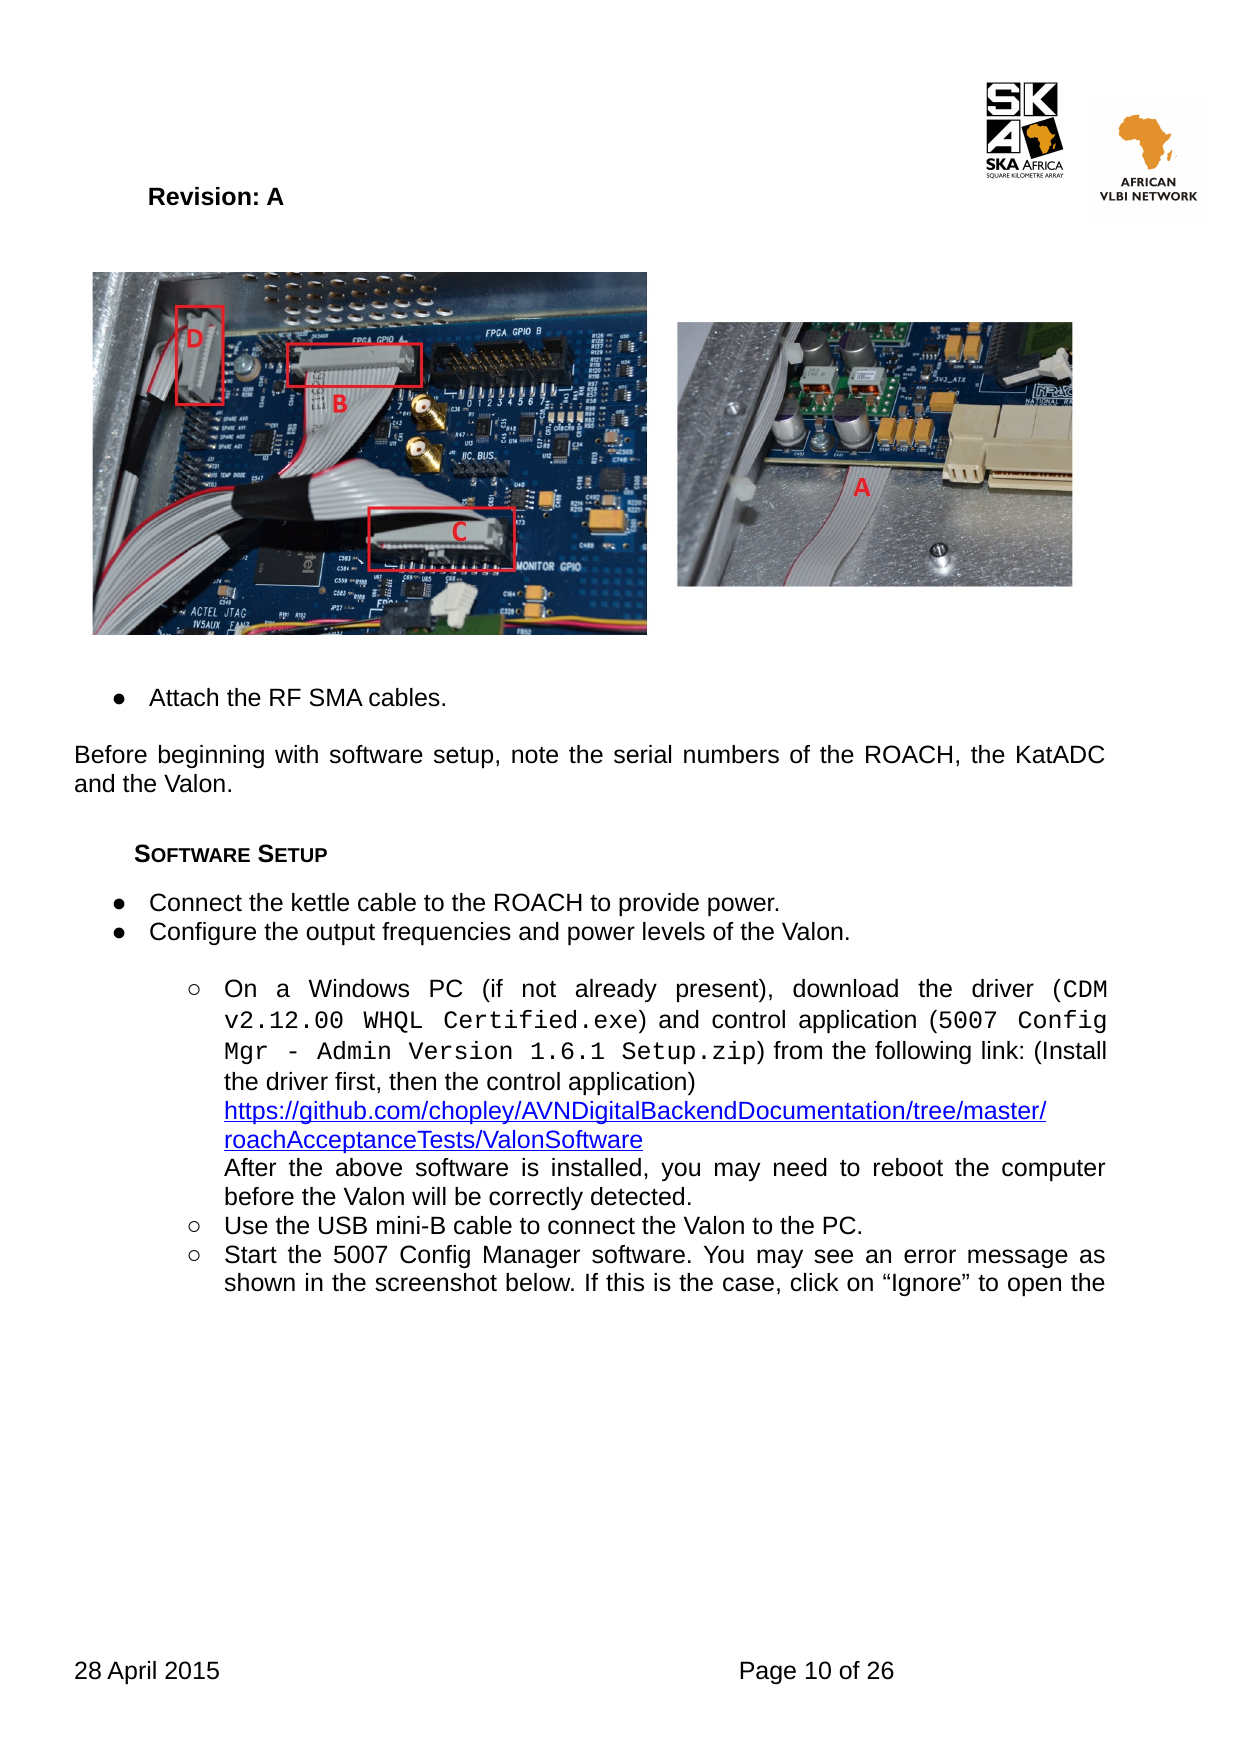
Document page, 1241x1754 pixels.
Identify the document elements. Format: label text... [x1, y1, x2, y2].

picture [1086, 96, 1211, 220]
list Start the 5007 Config Manager software. You may see an error message as shown in the screenshot below. If this is the case, click on “Ignore” to open the [186, 1240, 1108, 1297]
subtitle Software Setup [134, 839, 1108, 867]
picture [92, 272, 1096, 635]
list Configure the output frequencies and power levels of the Valon. [111, 917, 1108, 946]
list On a Windows PC (if not already present), download the driver (CDM v2.12.00 WHQL Certified.exe) and control application (5007 Config Mgr - Admin Version 1.6.1 Setup.zip) from the following link: (Install the driver first, then the control application) [186, 974, 1108, 1096]
list Use the USB mini-B cable to connect the Valon to the PC. [186, 1211, 1108, 1240]
list Connect the kettle cable to the ROACH to provide power. [111, 888, 1108, 917]
text After the above software is installed, you may need to reboot the computer before the Valon will be correctly detected. [224, 1153, 1108, 1211]
text https://github.com/chopley/AVNDigitalBackendDocumentation/tree/master/roachAcceptanceTests/ValonSoftware [224, 1096, 1108, 1153]
list Attach the RF SMA cables. [111, 682, 1108, 711]
text Before beginning with software setup, note the serial numbers of the ROACH, the KatADC and the Valon. [74, 740, 1108, 797]
picture [983, 80, 1067, 181]
